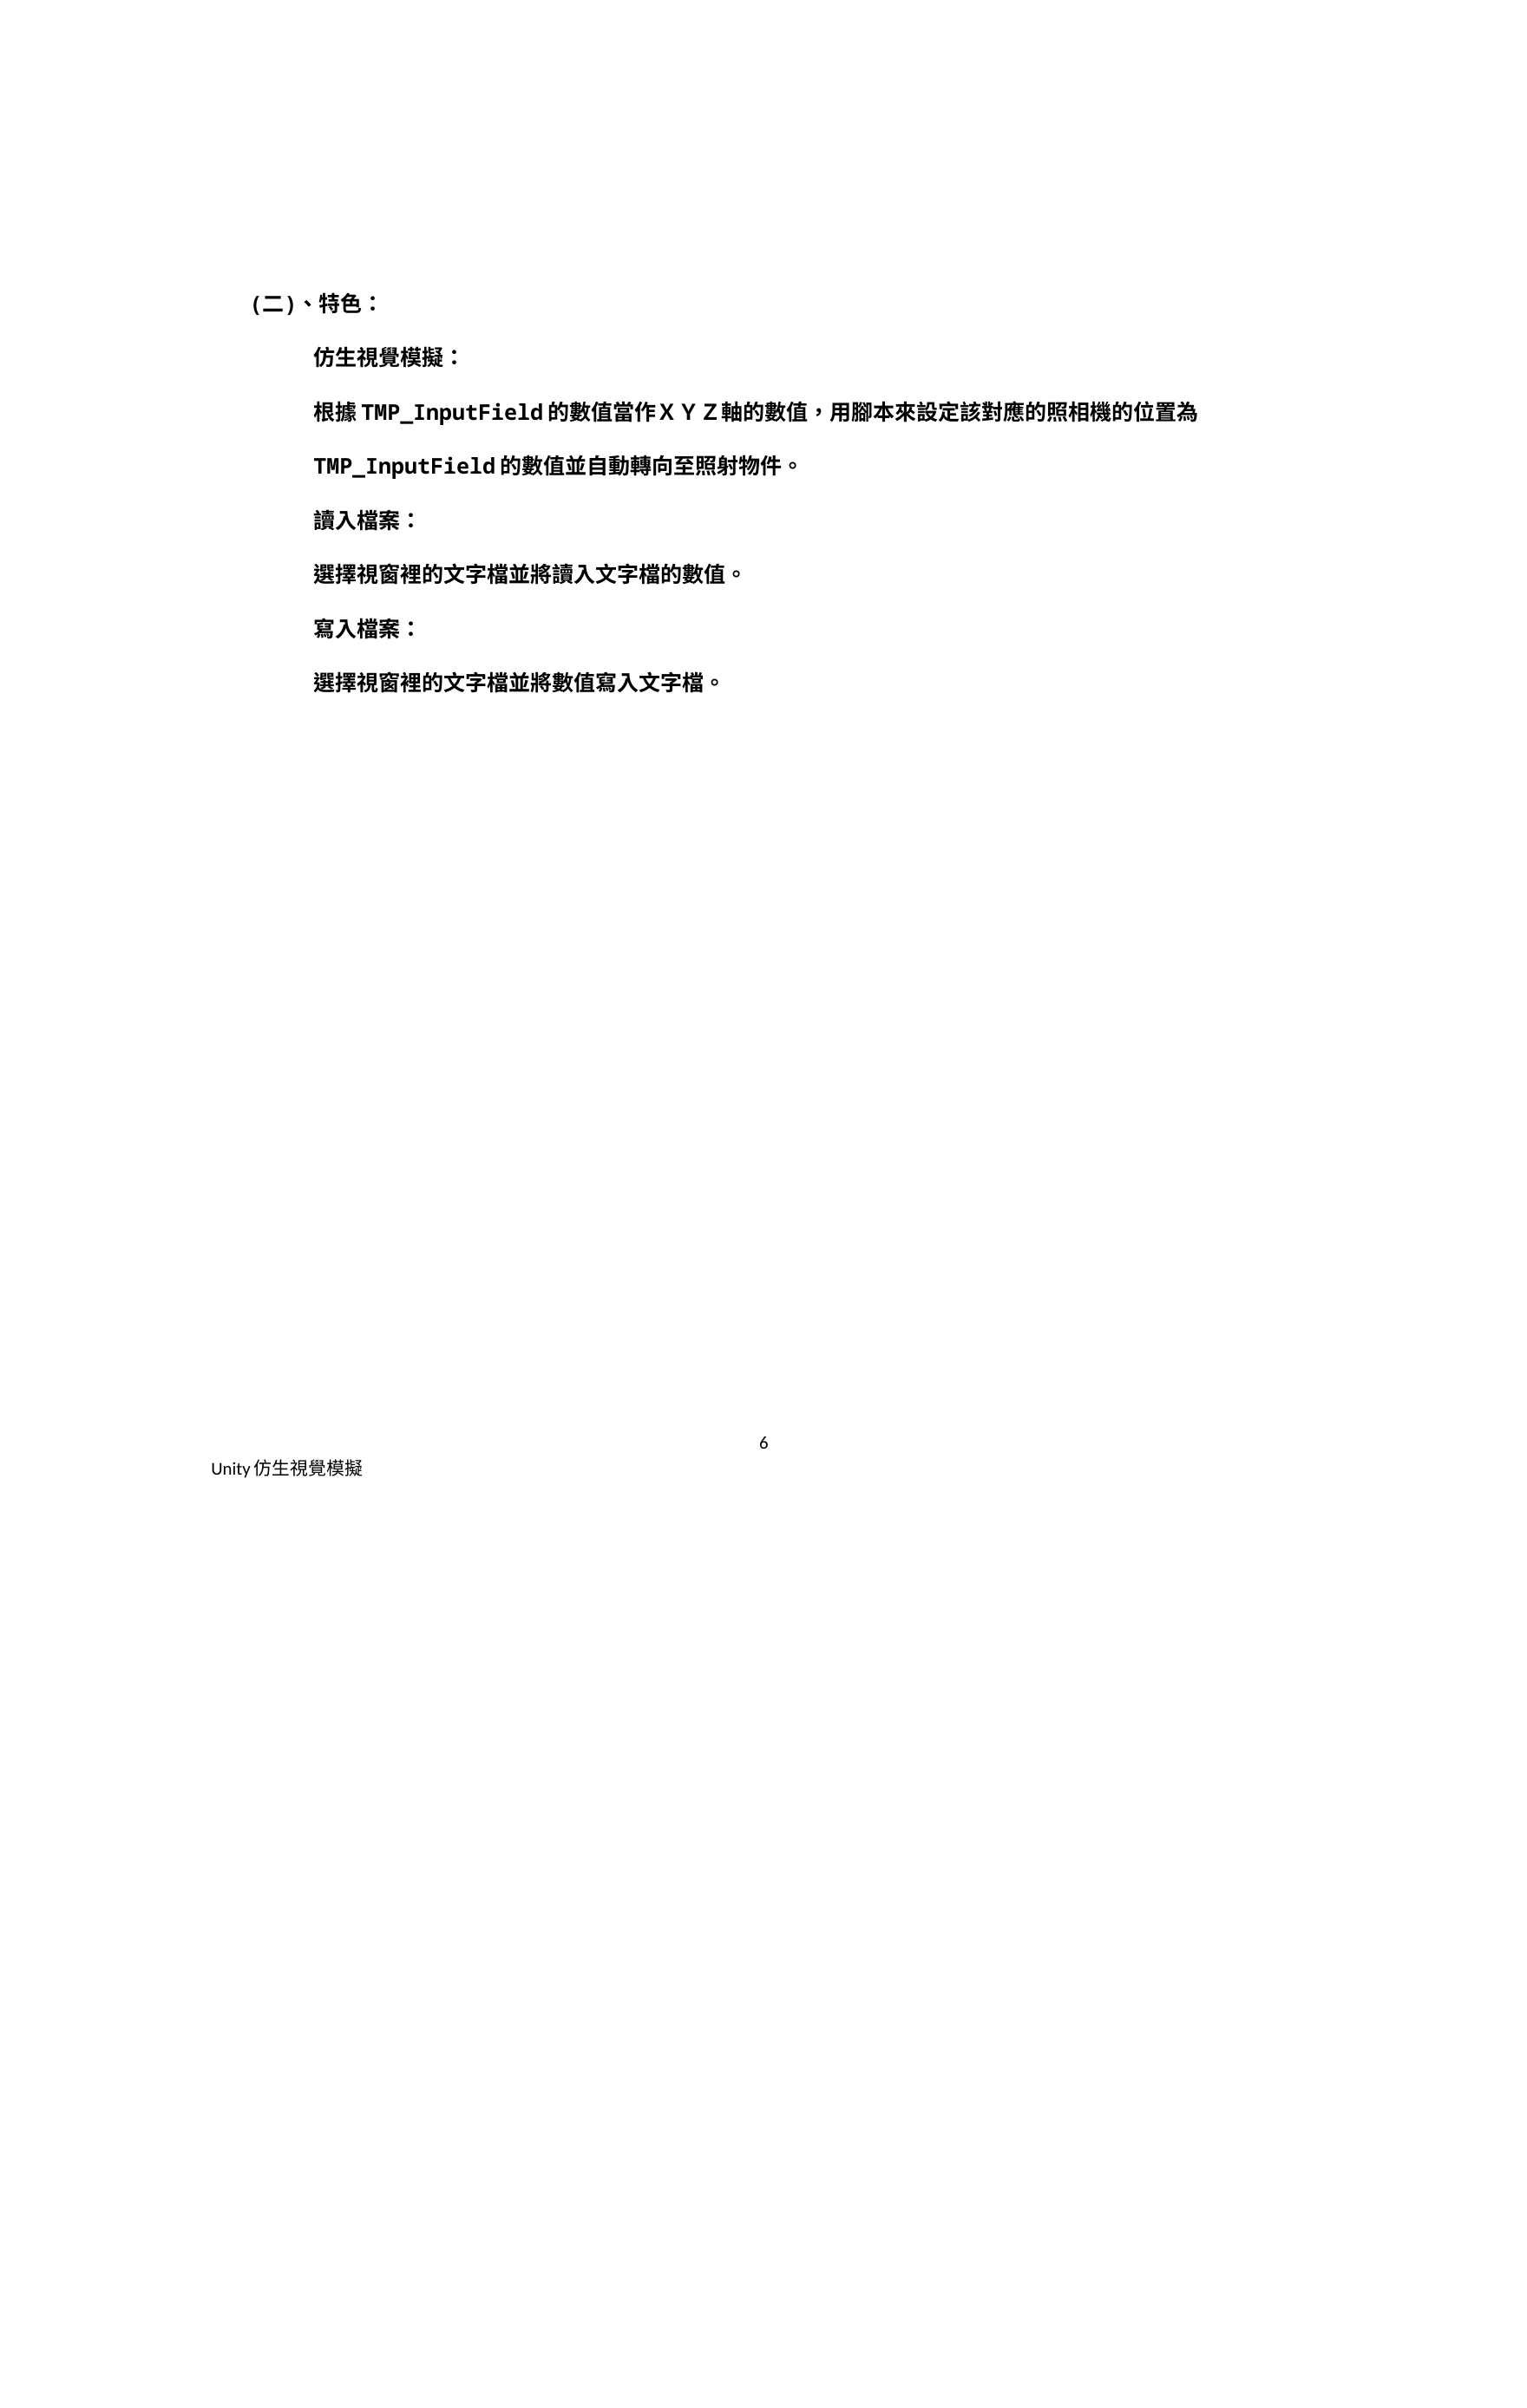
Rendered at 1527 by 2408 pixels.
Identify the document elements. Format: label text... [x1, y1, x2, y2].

text 選擇視窗裡的文字檔並將數值寫入文字檔。 [313, 645, 1316, 700]
text 選擇視窗裡的文字檔並將讀入文字檔的數值。 [313, 537, 1316, 592]
text 根據TMP_InputField的數值當作ＸＹＺ軸的數值，用腳本來設定該對應的照相機的位置為TMP_InputField的數值並自動轉向至照射物件。 [313, 375, 1316, 483]
text 寫入檔案： [313, 592, 1316, 645]
text 讀入檔案： [313, 483, 1316, 537]
text 仿生視覺模擬： [313, 320, 1316, 375]
text (二)、特色： [249, 266, 1316, 320]
